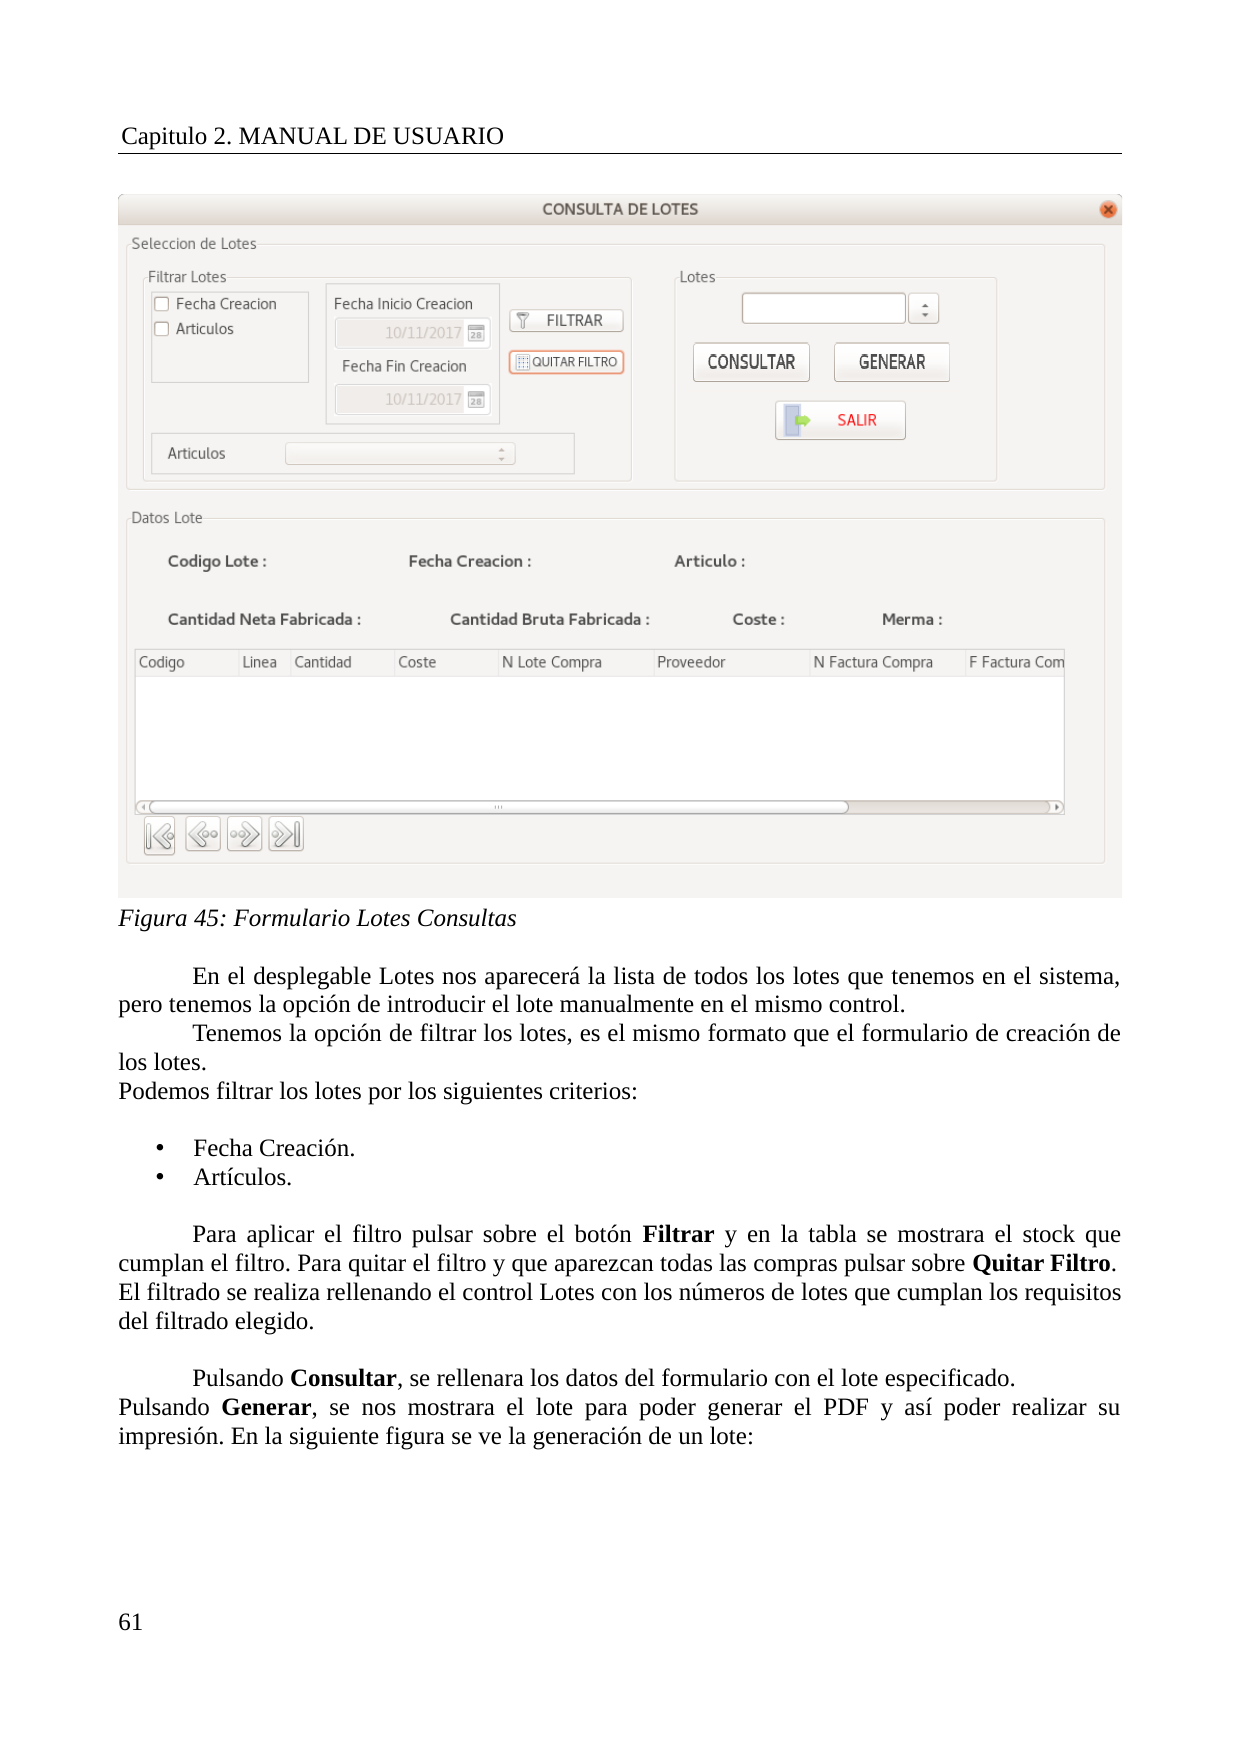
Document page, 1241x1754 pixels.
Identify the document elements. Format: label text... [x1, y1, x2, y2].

text Pulsando Consultar, se rellenara los datos del formulario con el lote especificado. [118, 1363, 1122, 1392]
text Pulsando Generar, se nos mostrara el lote para poder generar el PDF y así poder realizar su impresión. En la siguiente figura se ve la generación de un lote: [118, 1392, 1122, 1449]
picture [118, 194, 1123, 898]
list Artículos. [156, 1162, 1122, 1191]
text En el desplegable Lotes nos aparecerá la lista de todos los lotes que tenemos en el sistema, pero tenemos la opción de introducir el lote manualmente en el mismo control. [118, 961, 1122, 1018]
text Podemos filtrar los lotes por los siguientes criterios: [118, 1076, 1122, 1104]
text Tenemos la opción de filtrar los lotes, es el mismo formato que el formulario de creación de los lotes. [118, 1018, 1122, 1076]
text Para aplicar el filtro pulsar sobre el botón Filtrar y en la tabla se mostrara el stock que cumplan el filtro. Para quitar el filtro y que aparezcan todas las compras pulsar sobre Quitar Filtro. [118, 1219, 1122, 1277]
text El filtrado se realiza rellenando el control Lotes con los números de lotes que cumplan los requisitos del filtrado elegido. [118, 1277, 1122, 1334]
text Figura 45: Formulario Lotes Consultas [118, 898, 1122, 932]
list Fecha Creación. [156, 1133, 1122, 1162]
